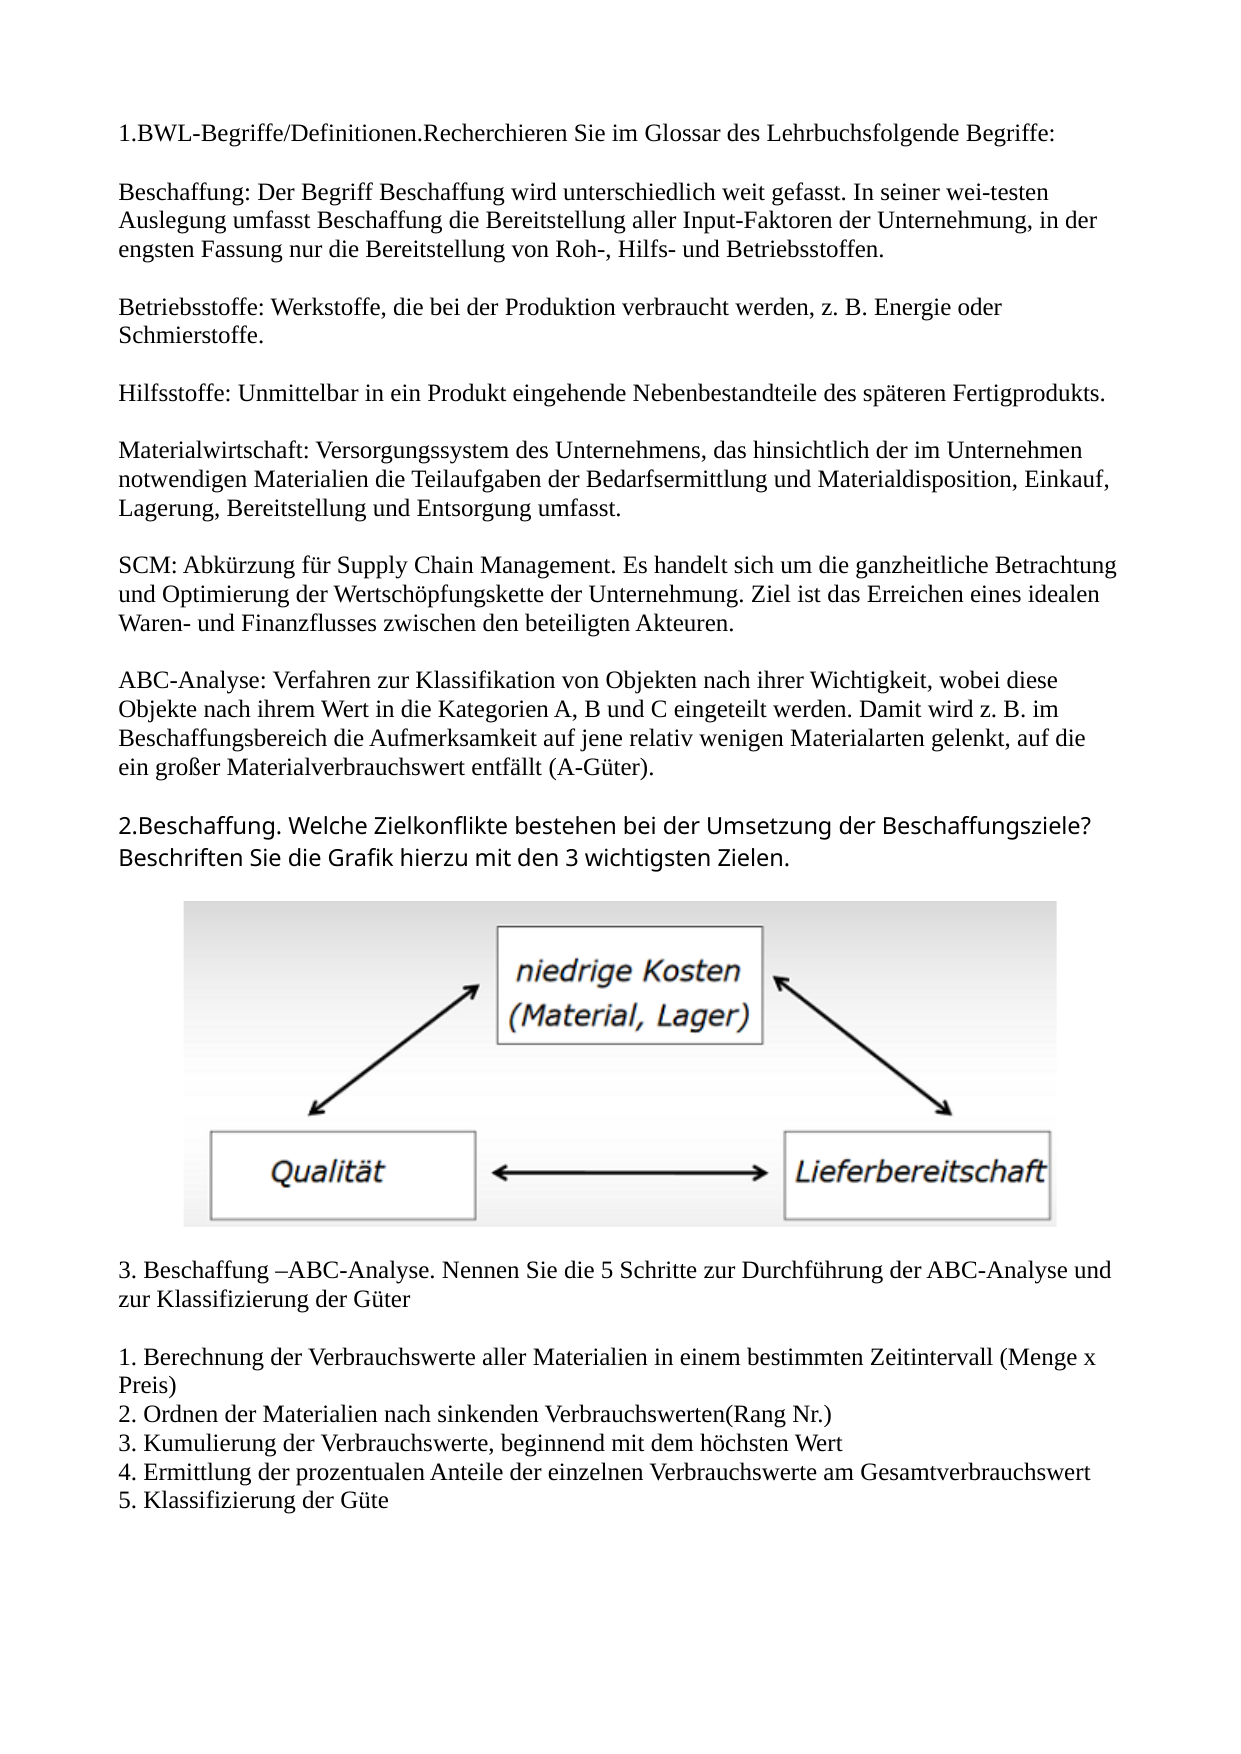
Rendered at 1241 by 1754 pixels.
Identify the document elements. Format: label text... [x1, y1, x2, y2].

text Materialwirtschaft: Versorgungssystem des Unternehmens, das hinsichtlich der im Unternehmen notwendigen Materialien die Teilaufgaben der Bedarfsermittlung und Materialdisposition, Einkauf, Lagerung, Bereitstellung und Entsorgung umfasst. [118, 435, 1122, 522]
text Hilfsstoffe: Unmittelbar in ein Produkt eingehende Nebenbestandteile des späteren Fertigprodukts. [118, 378, 1122, 407]
picture [183, 901, 1057, 1227]
text 2. Ordnen der Materialien nach sinkenden Verbrauchswerten(Rang Nr.) [118, 1399, 1122, 1428]
text SCM: Abkürzung für Supply Chain Management. Es handelt sich um die ganzheitliche Betrachtung und Optimierung der Wertschöpfungskette der Unternehmung. Ziel ist das Erreichen eines idealen Waren- und Finanzflusses zwischen den beteiligten Akteuren. [118, 550, 1122, 637]
text Betriebsstoffe: Werkstoffe, die bei der Produktion verbraucht werden, z. B. Energie oder Schmierstoffe. [118, 292, 1122, 349]
text Beschaffung: Der Begriff Beschaffung wird unterschiedlich weit gefasst. In seiner wei-testen Auslegung umfasst Beschaffung die Bereitstellung aller Input-Faktoren der Unternehmung, in der engsten Fassung nur die Bereitstellung von Roh-, Hilfs- und Betriebsstoffen. [118, 177, 1122, 263]
text 1. Berechnung der Verbrauchswerte aller Materialien in einem bestimmten Zeitintervall (Menge x Preis) [118, 1342, 1122, 1399]
text 2.Beschaffung. Welche Zielkonflikte bestehen bei der Umsetzung der Beschaffungsziele? Beschriften Sie die Grafik hierzu mit den 3 wichtigsten Zielen. [118, 809, 1122, 873]
text 3. Kumulierung der Verbrauchswerte, beginnend mit dem höchsten Wert [118, 1428, 1122, 1457]
text 4. Ermittlung der prozentualen Anteile der einzelnen Verbrauchswerte am Gesamtverbrauchswert [118, 1457, 1122, 1486]
text 3. Beschaffung –ABC-Analyse. Nennen Sie die 5 Schritte zur Durchführung der ABC-Analyse und zur Klassifizierung der Güter [118, 1256, 1122, 1313]
text 5. Klassifizierung der Güte [118, 1486, 1122, 1514]
text ABC-Analyse: Verfahren zur Klassifikation von Objekten nach ihrer Wichtigkeit, wobei diese Objekte nach ihrem Wert in die Kategorien A, B und C eingeteilt werden. Damit wird z. B. im Beschaffungsbereich die Aufmerksamkeit auf jene relativ wenigen Materialarten gelenkt, auf die ein großer Materialverbrauchswert entfällt (A-Güter). [118, 665, 1122, 780]
text 1.BWL-Begriffe/Definitionen.Recherchieren Sie im Glossar des Lehrbuchsfolgende Begriffe: [118, 118, 1122, 147]
